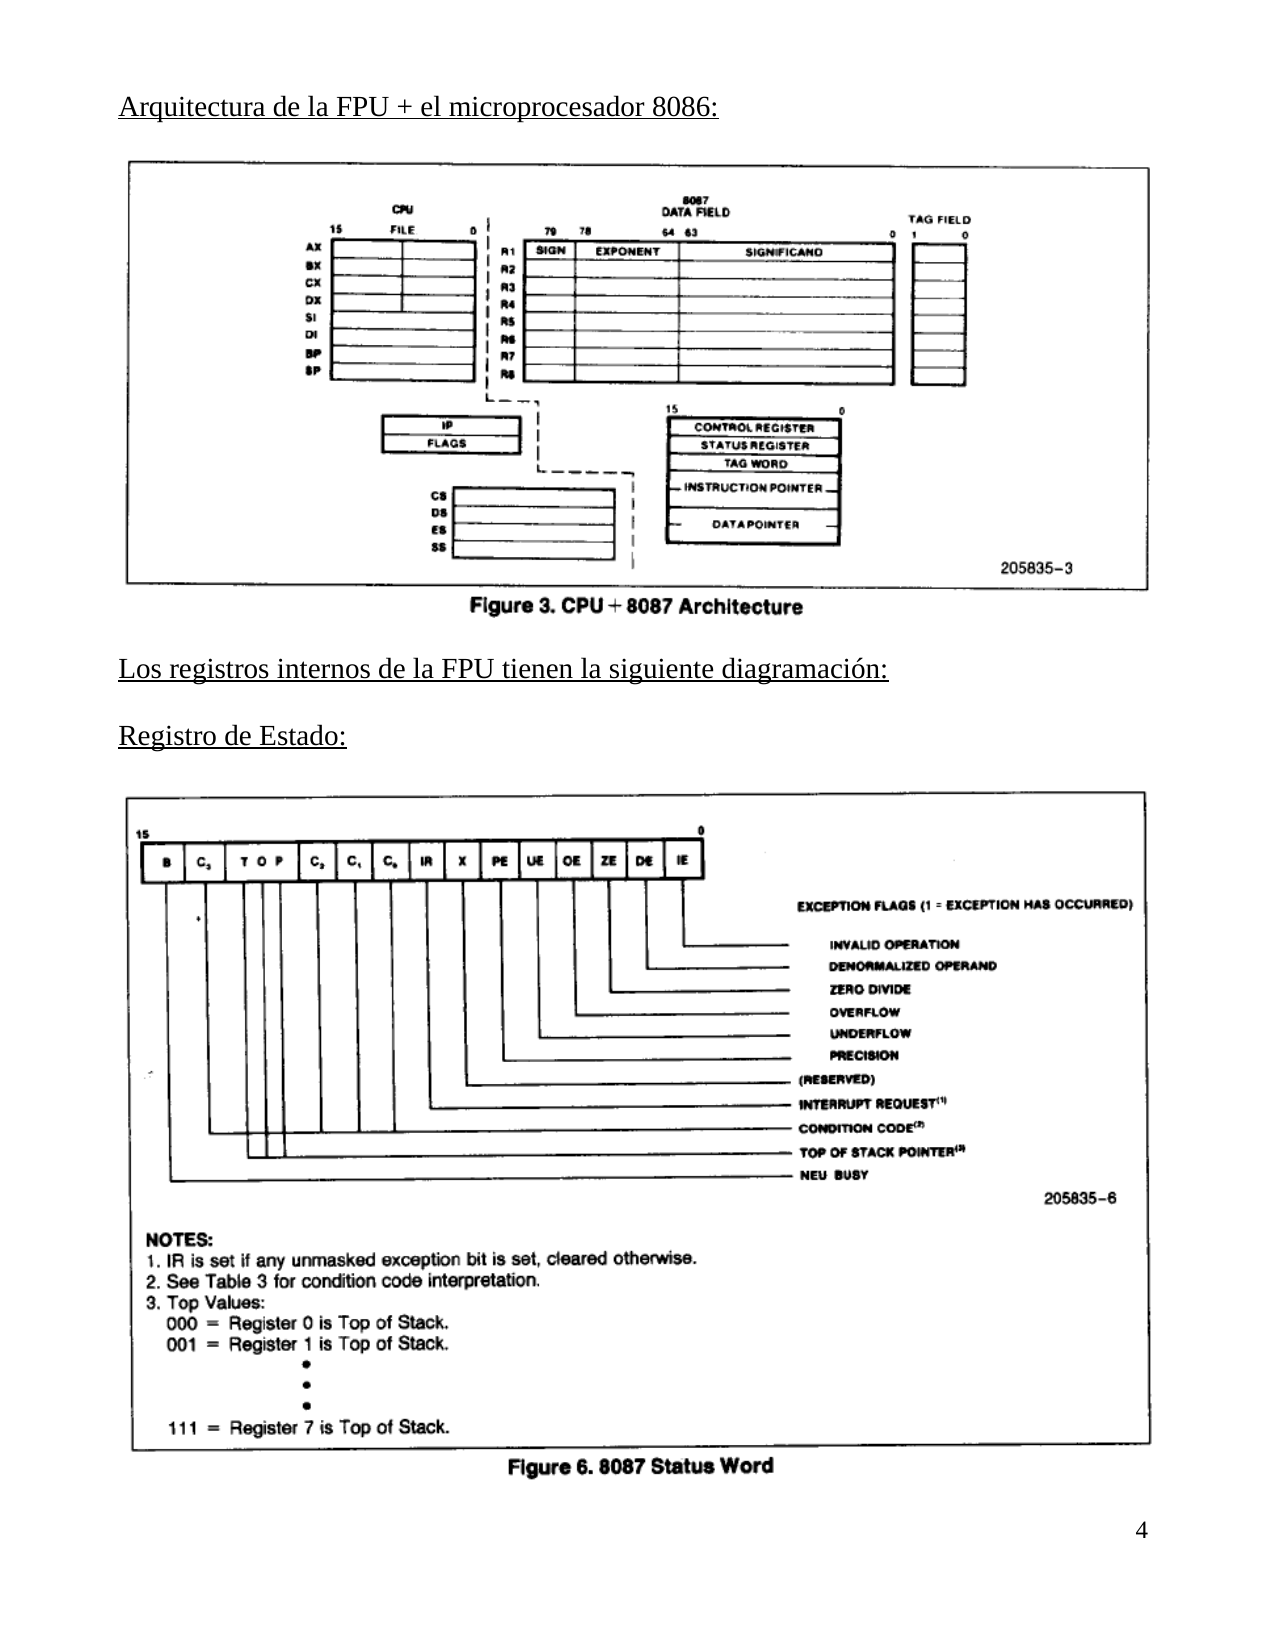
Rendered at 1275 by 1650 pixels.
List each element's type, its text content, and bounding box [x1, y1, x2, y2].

picture [123, 154, 1163, 618]
text Arquitectura de la FPU + el microprocesador 8086: [118, 89, 1157, 122]
picture [118, 785, 1157, 1486]
text Registro de Estado: [118, 718, 1157, 752]
text Los registros internos de la FPU tienen la siguiente diagramación: [118, 651, 1157, 685]
